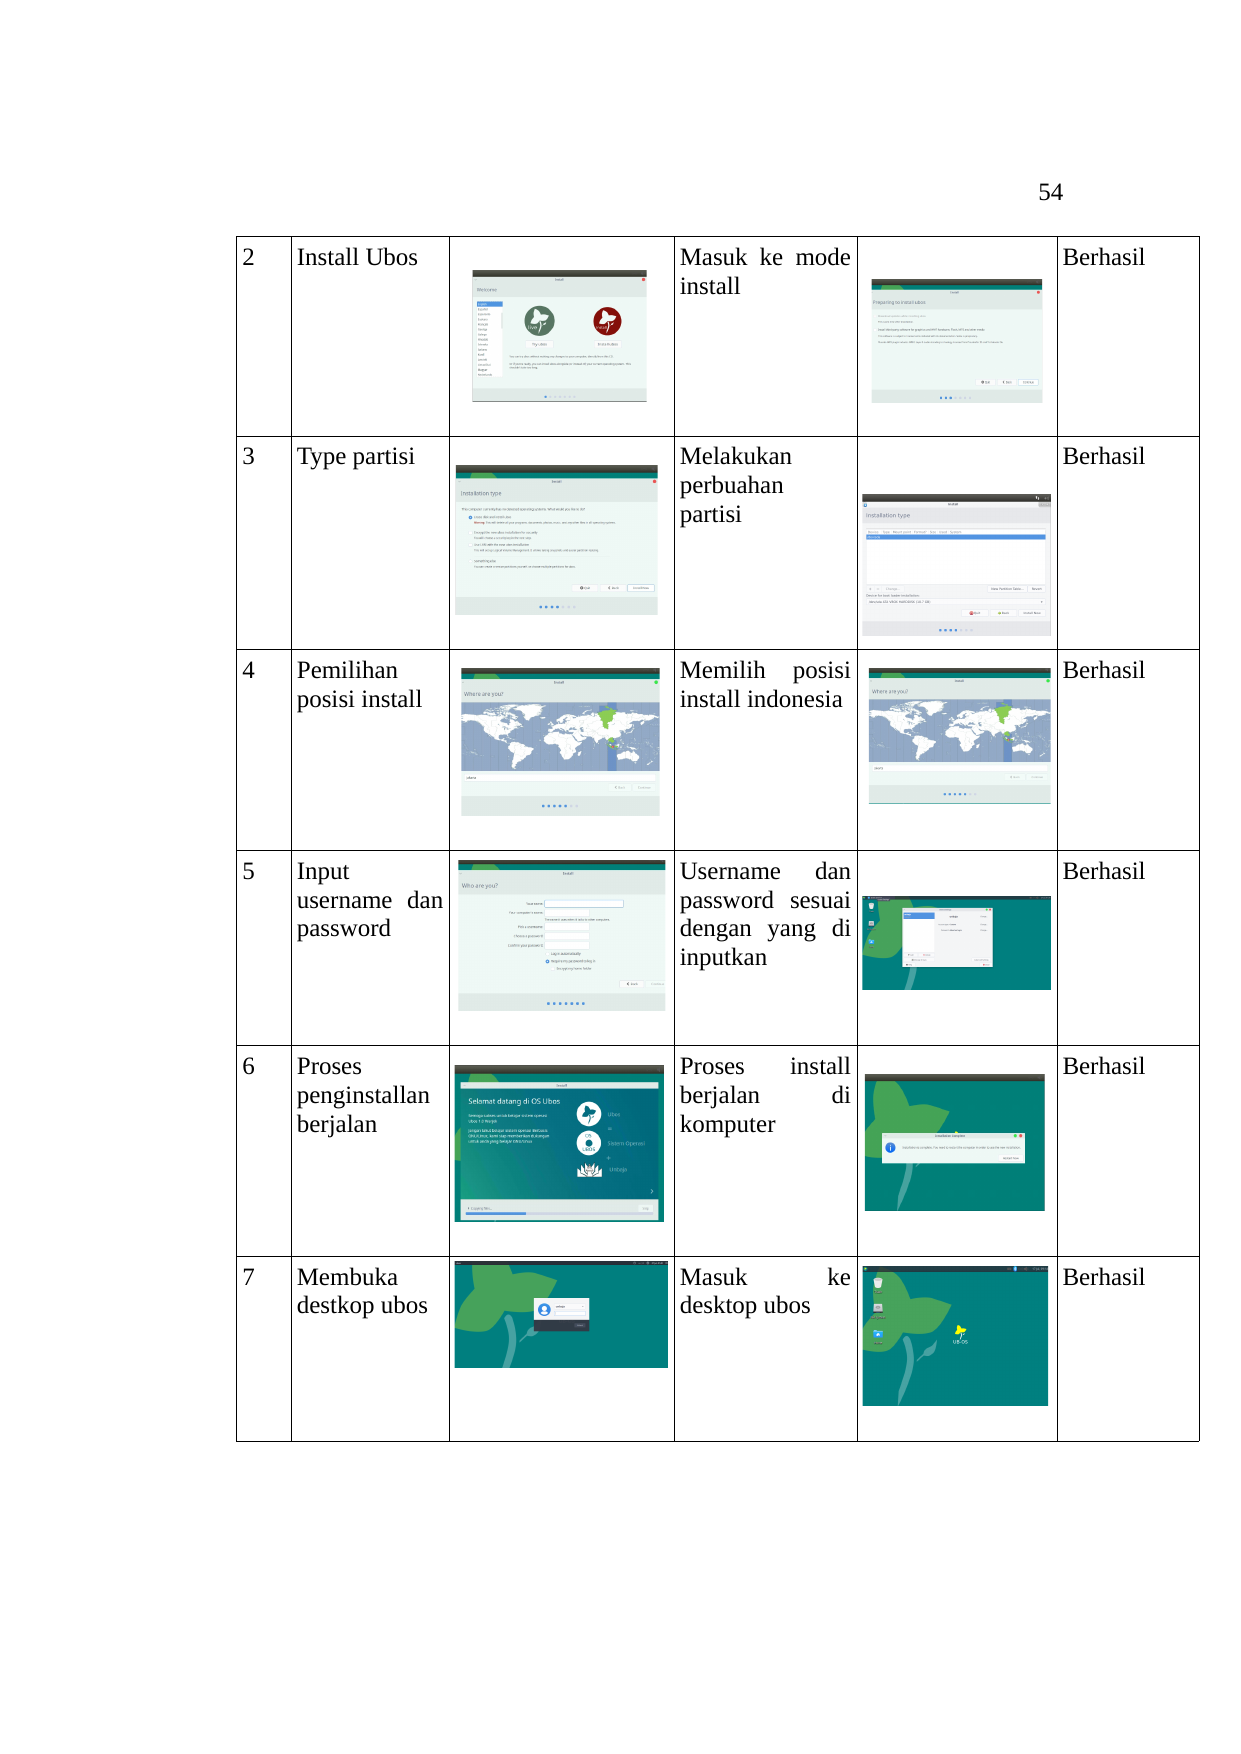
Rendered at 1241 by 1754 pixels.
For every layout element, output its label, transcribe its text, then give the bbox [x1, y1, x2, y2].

picture [864, 1074, 1045, 1211]
table_cell 7 [237, 1257, 291, 1441]
table_cell [450, 650, 674, 850]
table_cell Membuka destkop ubos [292, 1257, 449, 1441]
table_cell Type partisi [292, 437, 449, 649]
table_cell [450, 1046, 674, 1256]
table_cell Input username dan password [292, 851, 449, 1045]
picture [868, 668, 1051, 804]
picture [454, 1261, 668, 1368]
table_cell [858, 650, 1057, 850]
table_cell [450, 437, 674, 649]
table_cell [858, 437, 1057, 649]
table_cell Username dan password sesuai dengan yang di inputkan [675, 851, 857, 1045]
table_cell [858, 237, 1057, 436]
table_cell Berhasil [1058, 237, 1199, 436]
table_cell Berhasil [1058, 851, 1199, 1045]
picture [461, 668, 660, 816]
table_cell 4 [237, 650, 291, 850]
table_cell Pemilihan posisi install [292, 650, 449, 850]
table_cell [450, 851, 674, 1045]
table_cell [858, 1257, 1057, 1441]
table_cell Proses penginstallan berjalan [292, 1046, 449, 1256]
table_cell Melakukan perbuahan partisi [675, 437, 857, 649]
table_cell Masuk ke desktop ubos [675, 1257, 857, 1441]
picture [458, 860, 666, 1011]
table_cell Berhasil [1058, 1046, 1199, 1256]
table_cell [858, 1046, 1057, 1256]
table_cell Install Ubos [292, 237, 449, 436]
table_cell 5 [237, 851, 291, 1045]
picture [454, 1065, 664, 1222]
table_cell Masuk ke mode install [675, 237, 857, 436]
table_cell 6 [237, 1046, 291, 1256]
table_cell Memilih posisi install indonesia [675, 650, 857, 850]
table_cell Berhasil [1058, 437, 1199, 649]
picture [472, 270, 647, 402]
picture [862, 494, 1051, 636]
table_cell 3 [237, 437, 291, 649]
table_cell Berhasil [1058, 1257, 1199, 1441]
table_cell [858, 851, 1057, 1045]
table_cell Proses install berjalan di komputer [675, 1046, 857, 1256]
table_cell [450, 1257, 674, 1441]
picture [862, 896, 1051, 990]
picture [862, 1266, 1049, 1406]
table_cell Berhasil [1058, 650, 1199, 850]
table_cell 2 [237, 237, 291, 436]
picture [455, 465, 658, 615]
picture [871, 279, 1043, 403]
table_cell [450, 237, 674, 436]
